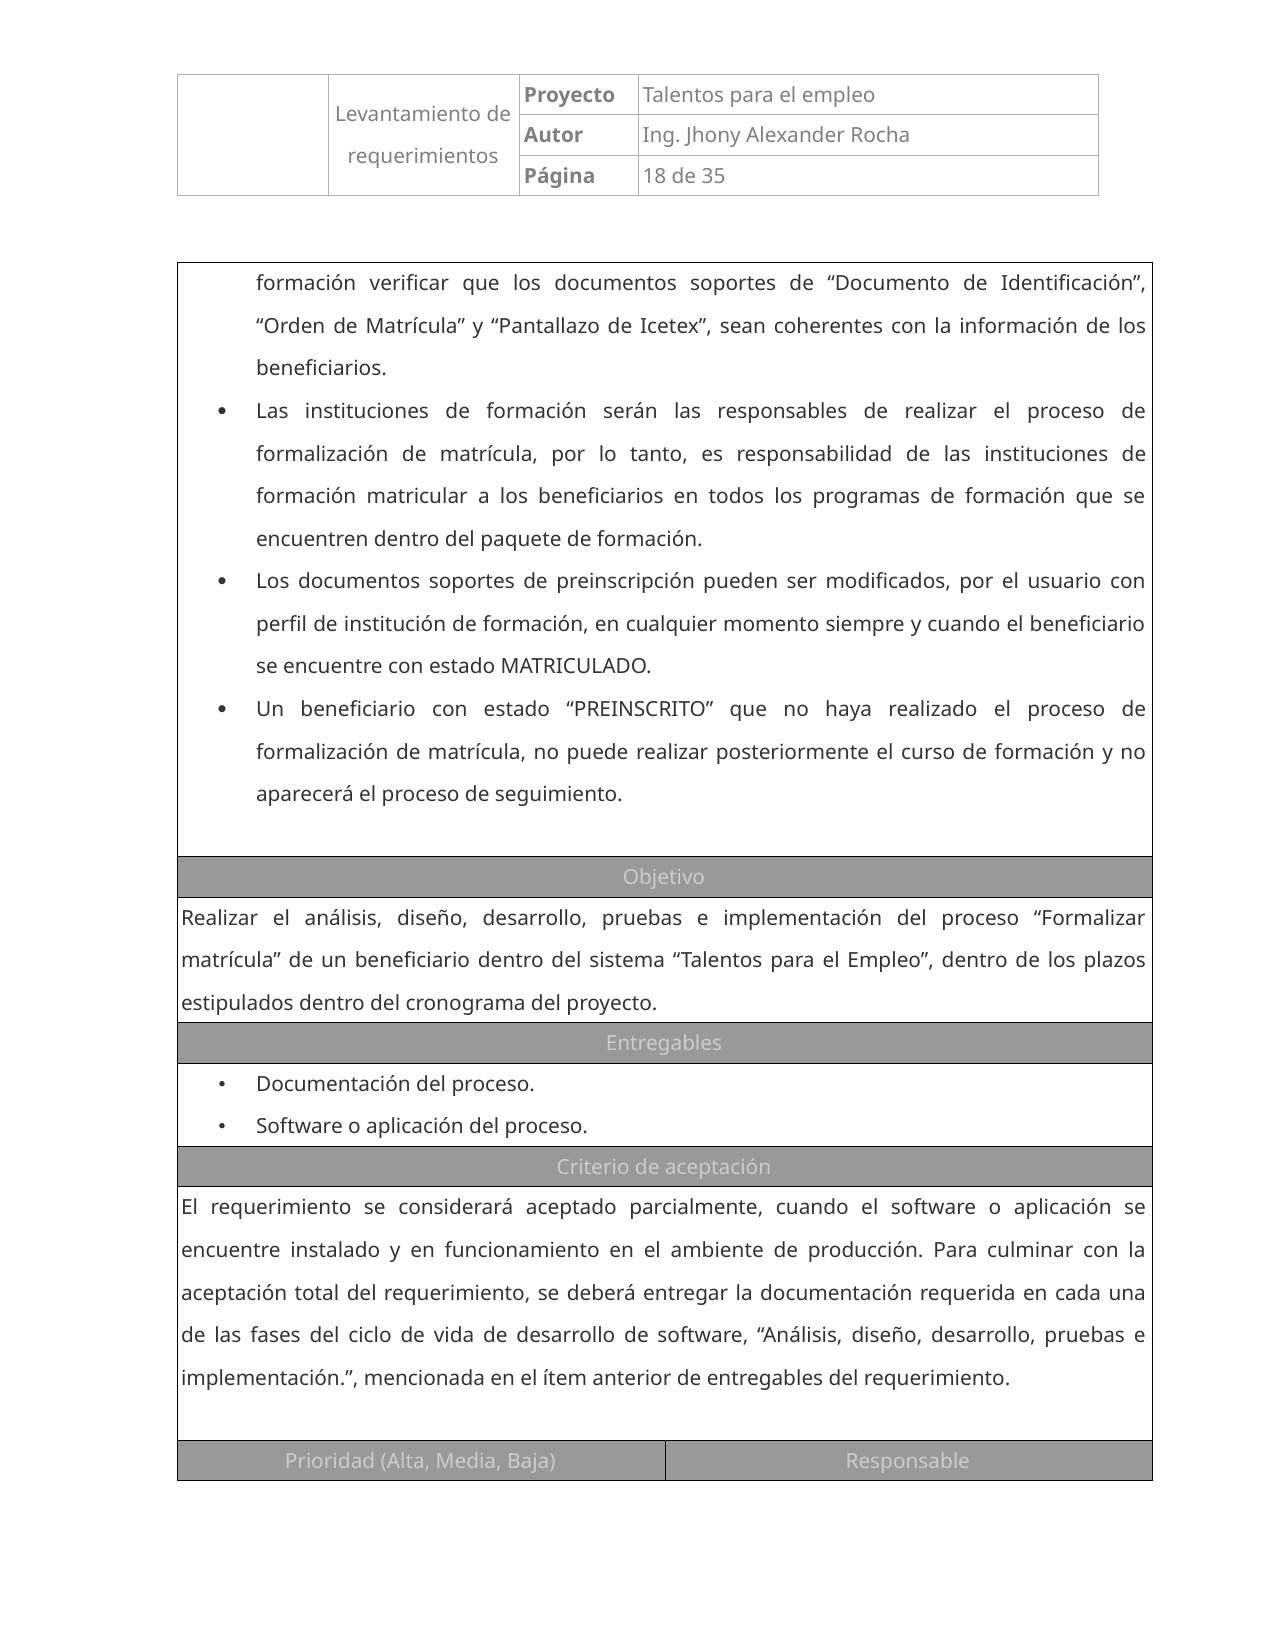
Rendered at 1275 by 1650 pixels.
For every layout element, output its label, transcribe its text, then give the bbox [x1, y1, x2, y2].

table_cell Realizar el análisis, diseño, desarrollo, pruebas e implementación del proceso “Formalizar matrícula” de un beneficiario dentro del sistema “Talentos para el Empleo”, dentro de los plazos estipulados dentro del cronograma del proyecto. [178, 898, 1152, 1022]
table_cell Durante el proceso de formalizar matrícula de un beneficiario, se debe tener en cuenta las siguientes condiciones: El proceso de formalizar matrícula lo debe ejecutar solamente los usuarios con perfil de institución de formación. El sistema debe permitir, formalizar matrícula, mientras se encuentre dentro del intervalo de tiempo definido para realizar este proceso. El sistema no debe dejar realizar el proceso de matrícula a los beneficiarios que se encuentre con su estado inicial como PENDIENTE de formalizar preinscripción. El sistema debe permitir que en el proceso de registrar matrícula, exista la opción de seleccionar jornada. Para formalizar la matrícula del beneficiario, el sistema debe permitir al usuario de institución de formación, subir los soportes de “Documento de Identificación”, “Orden de Matrícula” y “Pantallazo de Icetex”. Los soportes de “Documento de Identificación” y “Orden de Matrícula” son de tipo obligatorio. El sistema debe exigir de manera obligatoria los dos (2) documentos soportes de “Documento de Identificación” y “Orden de Matrícula”, para poder cambiar el estado inicial del beneficiario a MATRICULADO. Una vez culminado el proceso de formalización, el sistema debe cambiar el estado inicial del beneficiario “PREINSCRITO” al estado “MATRICULADO”. Una vez se ha realizado el proceso de “realizar matrícula”, el sistema debe permitir, en otra instancia de tiempo, la modificación de cambio de jornada del beneficiario, siempre y cuando no se encuentren registros del beneficiario dentro del proceso de seguimiento. Una vez se ha realizado el proceso de “realizar matrícula”, el sistema debe permitir, en otra instancia de tiempo, la modificación de soportes de matrícula del beneficiario. El sistema debe mostrar un listado de beneficiarios con estado inicial MATRICULADO. El sistema debe permitir el filtro del beneficiario por medio del número de documento, primer nombre y/o primer apellido. Las instituciones de formación serán las responsables de realizar el proceso de formalización de matrícula, por lo tanto, es responsabilidad de las instituciones de formación verificar que los documentos soportes de “Documento de Identificación”, “Orden de Matrícula” y “Pantallazo de Icetex”, sean coherentes con la información de los beneficiarios. Las instituciones de formación serán las responsables de realizar el proceso de formalización de matrícula, por lo tanto, es responsabilidad de las instituciones de formación matricular a los beneficiarios en todos los programas de formación que se encuentren dentro del paquete de formación. Los documentos soportes de preinscripción pueden ser modificados, por el usuario con perfil de institución de formación, en cualquier momento siempre y cuando el beneficiario se encuentre con estado MATRICULADO. Un beneficiario con estado “PREINSCRITO” que no haya realizado el proceso de formalización de matrícula, no puede realizar posteriormente el curso de formación y no aparecerá el proceso de seguimiento. [178, 263, 1152, 856]
table_cell El requerimiento se considerará aceptado parcialmente, cuando el software o aplicación se encuentre instalado y en funcionamiento en el ambiente de producción. Para culminar con la aceptación total del requerimiento, se deberá entregar la documentación requerida en cada una de las fases del ciclo de vida de desarrollo de software, “Análisis, diseño, desarrollo, pruebas e implementación.”, mencionada en el ítem anterior de entregables del requerimiento. [178, 1187, 1152, 1439]
table_cell Criterio de aceptación [178, 1147, 1152, 1186]
table_cell Prioridad (Alta, Media, Baja) [178, 1441, 665, 1480]
table_cell Objetivo [178, 857, 1152, 897]
table_cell Responsable [666, 1441, 1152, 1480]
table_cell Documentación del proceso. Software o aplicación del proceso. [178, 1064, 1152, 1146]
table_cell Entregables [178, 1023, 1152, 1063]
